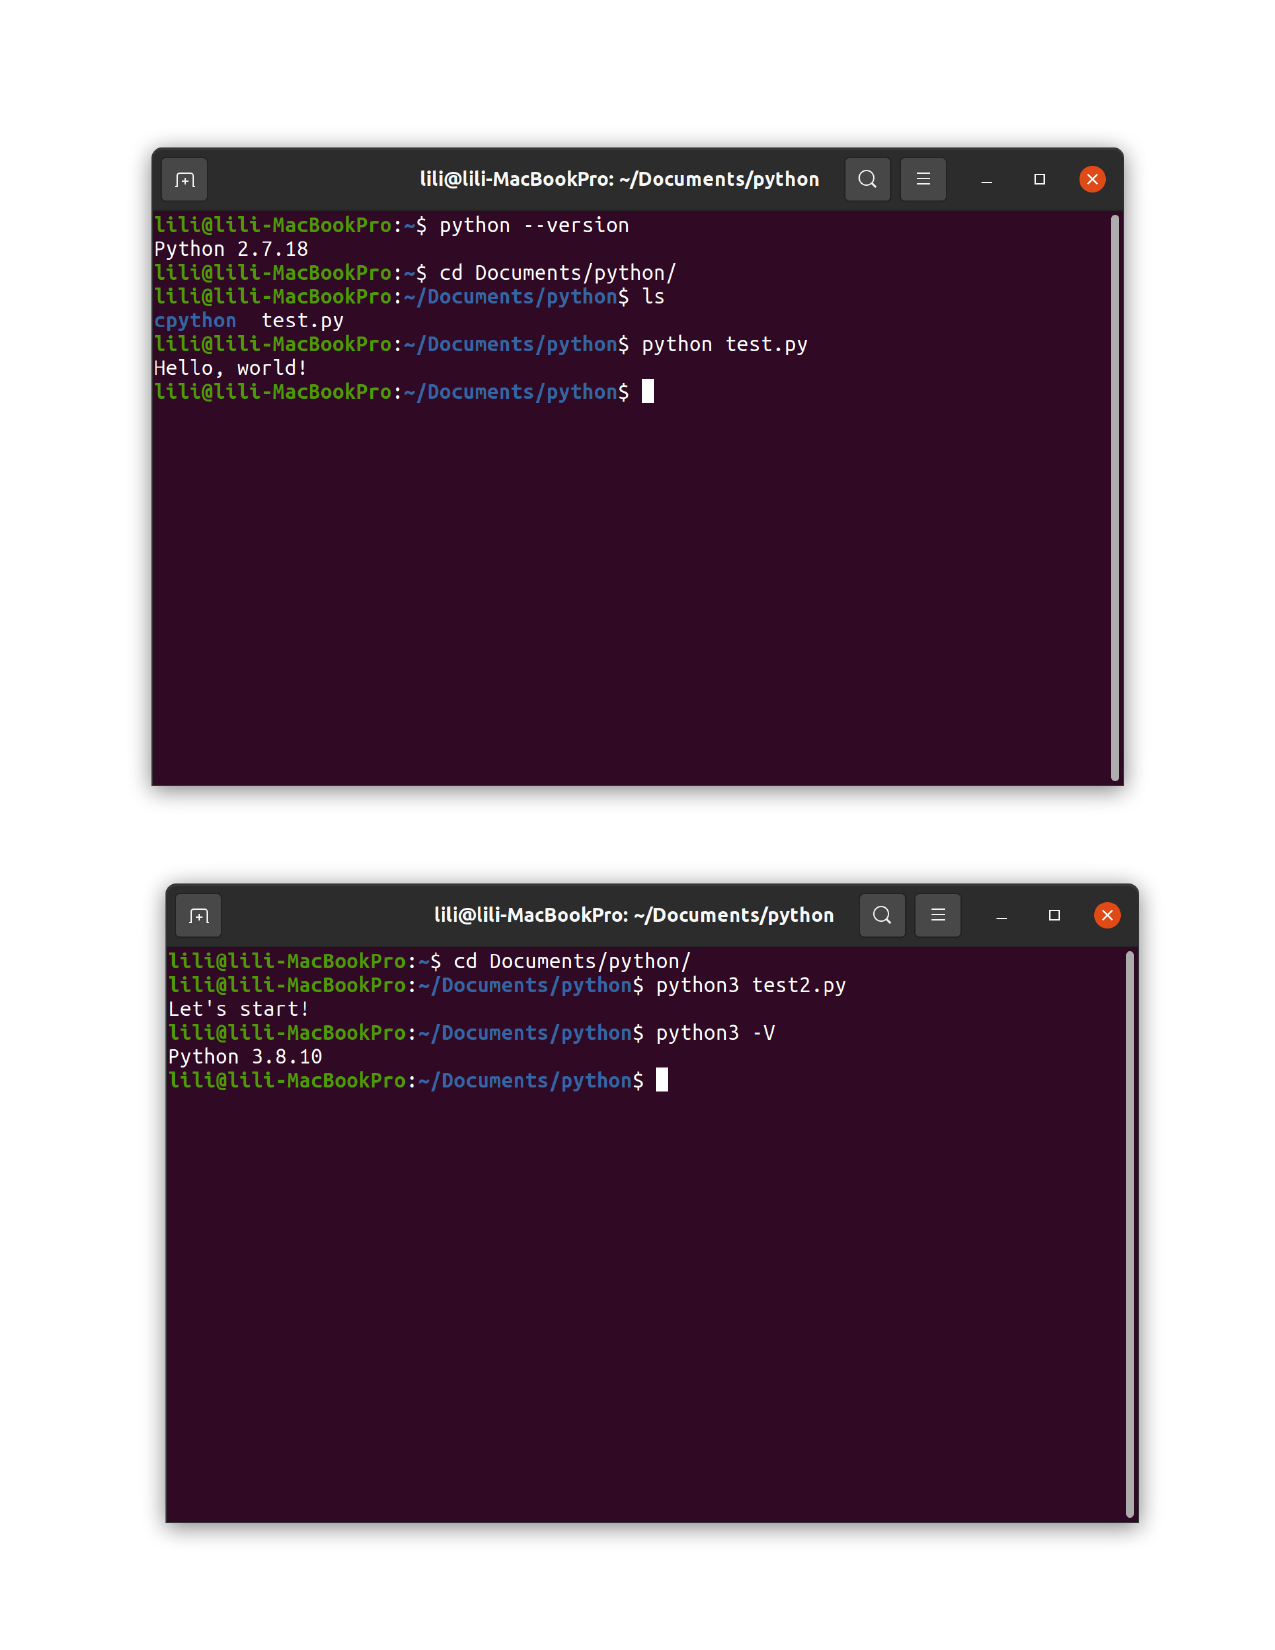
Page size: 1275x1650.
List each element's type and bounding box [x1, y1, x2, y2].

picture [132, 855, 1172, 1560]
picture [118, 118, 1157, 823]
